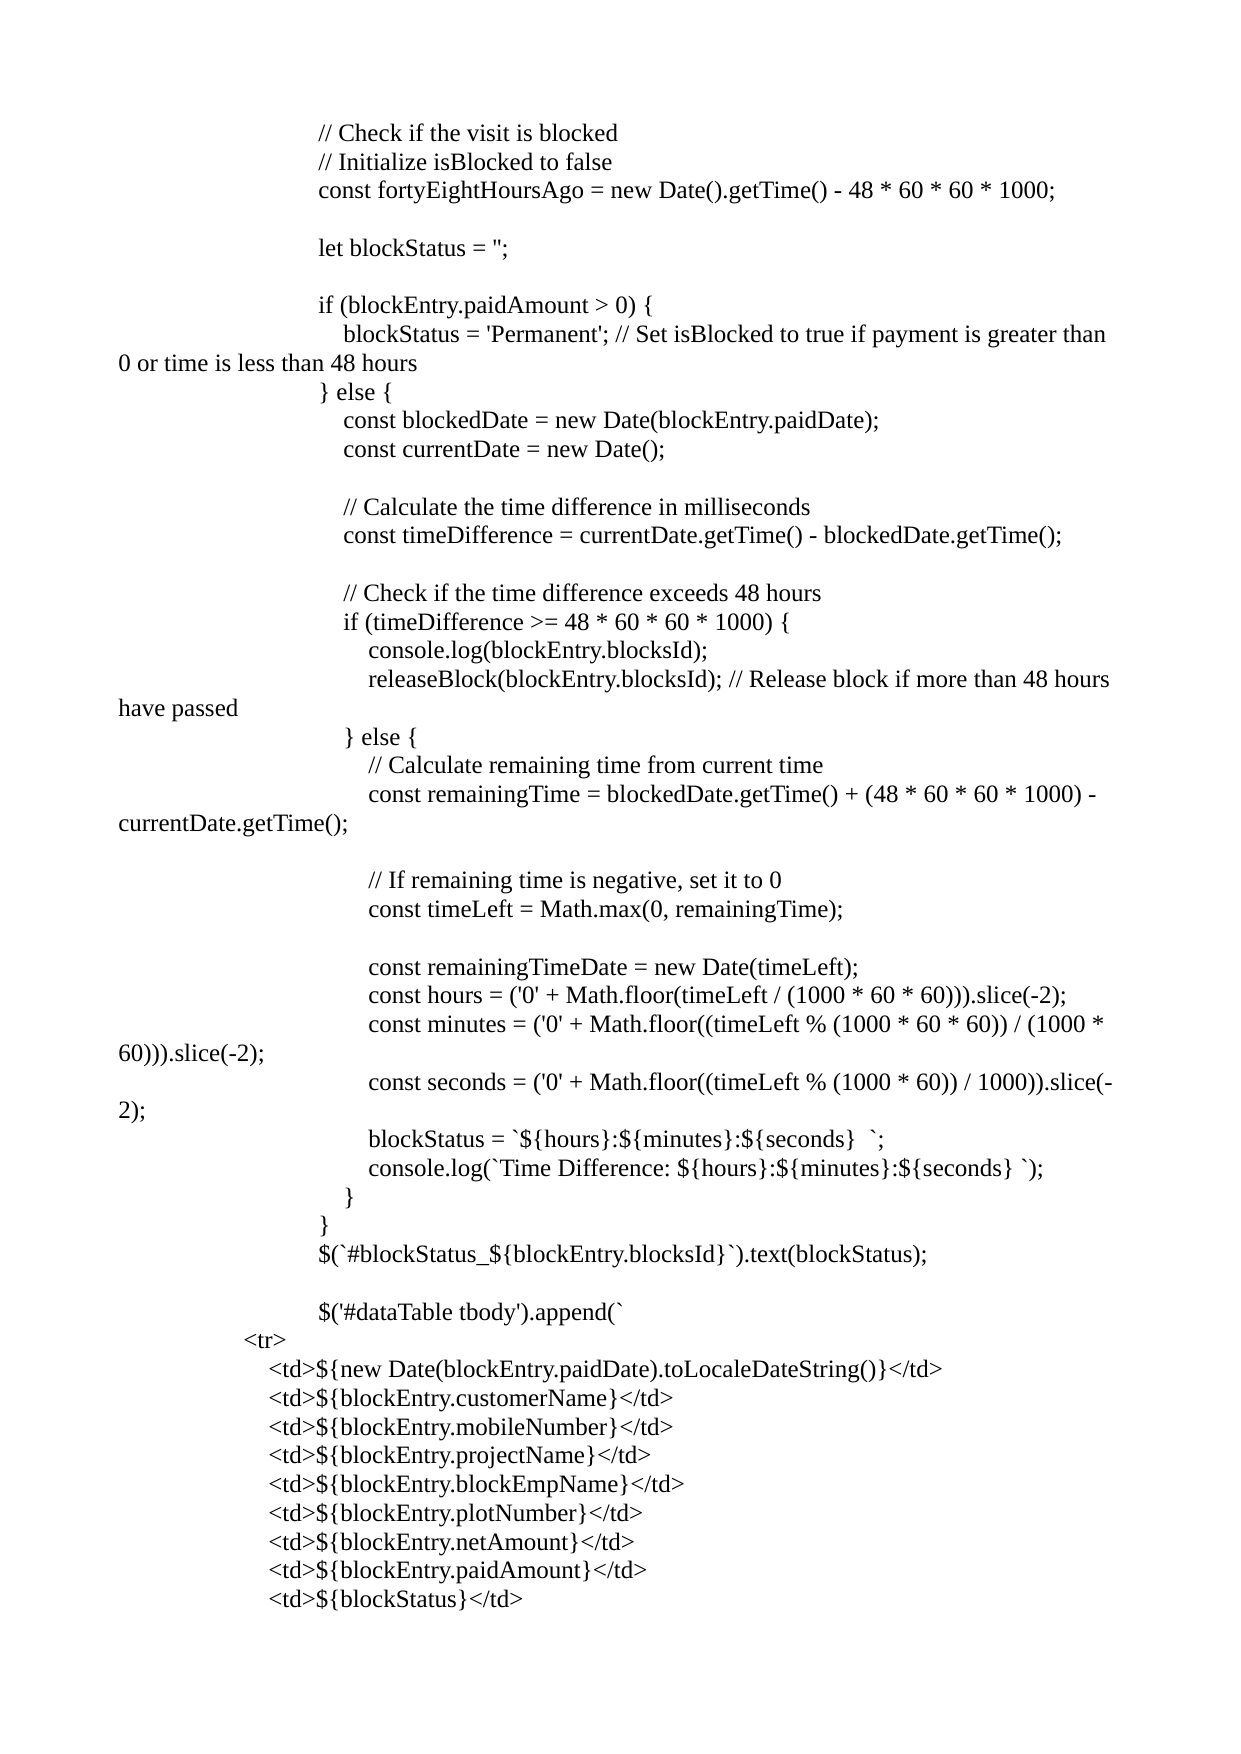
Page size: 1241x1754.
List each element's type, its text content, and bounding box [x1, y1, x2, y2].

text <td>${new Date(blockEntry.paidDate).toLocaleDateString()}</td> [118, 1354, 1122, 1383]
text // Check if the visit is blocked [118, 118, 1122, 147]
text <td>${blockEntry.mobileNumber}</td> [118, 1412, 1122, 1441]
text // Check if the time difference exceeds 48 hours [118, 578, 1122, 607]
text console.log(`Time Difference: ${hours}:${minutes}:${seconds} `); [118, 1153, 1122, 1182]
text <td>${blockEntry.projectName}</td> [118, 1441, 1122, 1469]
text const blockedDate = new Date(blockEntry.paidDate); [118, 406, 1122, 434]
text // Calculate the time difference in milliseconds [118, 492, 1122, 521]
text <td>${blockStatus}</td> [118, 1584, 1122, 1613]
text const minutes = ('0' + Math.floor((timeLeft % (1000 * 60 * 60)) / (1000 * 60))).slice(-2); [118, 1009, 1122, 1067]
text } [118, 1211, 1122, 1239]
text const remainingTime = blockedDate.getTime() + (48 * 60 * 60 * 1000) - currentDate.getTime(); [118, 779, 1122, 837]
text } [118, 1182, 1122, 1211]
text // Calculate remaining time from current time [118, 751, 1122, 779]
text blockStatus = 'Permanent'; // Set isBlocked to true if payment is greater than 0 or time is less than 48 hours [118, 319, 1122, 377]
text <td>${blockEntry.customerName}</td> [118, 1383, 1122, 1412]
text const fortyEightHoursAgo = new Date().getTime() - 48 * 60 * 60 * 1000; [118, 176, 1122, 204]
text const timeDifference = currentDate.getTime() - blockedDate.getTime(); [118, 521, 1122, 549]
text $(`#blockStatus_${blockEntry.blocksId}`).text(blockStatus); [118, 1239, 1122, 1268]
text <td>${blockEntry.blockEmpName}</td> [118, 1469, 1122, 1498]
text <tr> [118, 1326, 1122, 1354]
text } else { [118, 377, 1122, 406]
text <td>${blockEntry.netAmount}</td> [118, 1527, 1122, 1556]
text const seconds = ('0' + Math.floor((timeLeft % (1000 * 60)) / 1000)).slice(-2); [118, 1067, 1122, 1124]
text $('#dataTable tbody').append(` [118, 1297, 1122, 1326]
text let blockStatus = ''; [118, 233, 1122, 262]
text } else { [118, 722, 1122, 751]
text // Initialize isBlocked to false [118, 147, 1122, 176]
text if (timeDifference >= 48 * 60 * 60 * 1000) { [118, 607, 1122, 636]
text console.log(blockEntry.blocksId); [118, 636, 1122, 664]
text const remainingTimeDate = new Date(timeLeft); [118, 952, 1122, 981]
text const currentDate = new Date(); [118, 434, 1122, 463]
text if (blockEntry.paidAmount > 0) { [118, 291, 1122, 319]
text const hours = ('0' + Math.floor(timeLeft / (1000 * 60 * 60))).slice(-2); [118, 981, 1122, 1009]
text // If remaining time is negative, set it to 0 [118, 866, 1122, 894]
text const timeLeft = Math.max(0, remainingTime); [118, 894, 1122, 923]
text releaseBlock(blockEntry.blocksId); // Release block if more than 48 hours have passed [118, 664, 1122, 722]
text <td>${blockEntry.plotNumber}</td> [118, 1498, 1122, 1527]
text <td>${blockEntry.paidAmount}</td> [118, 1556, 1122, 1584]
text blockStatus = `${hours}:${minutes}:${seconds} `; [118, 1124, 1122, 1153]
